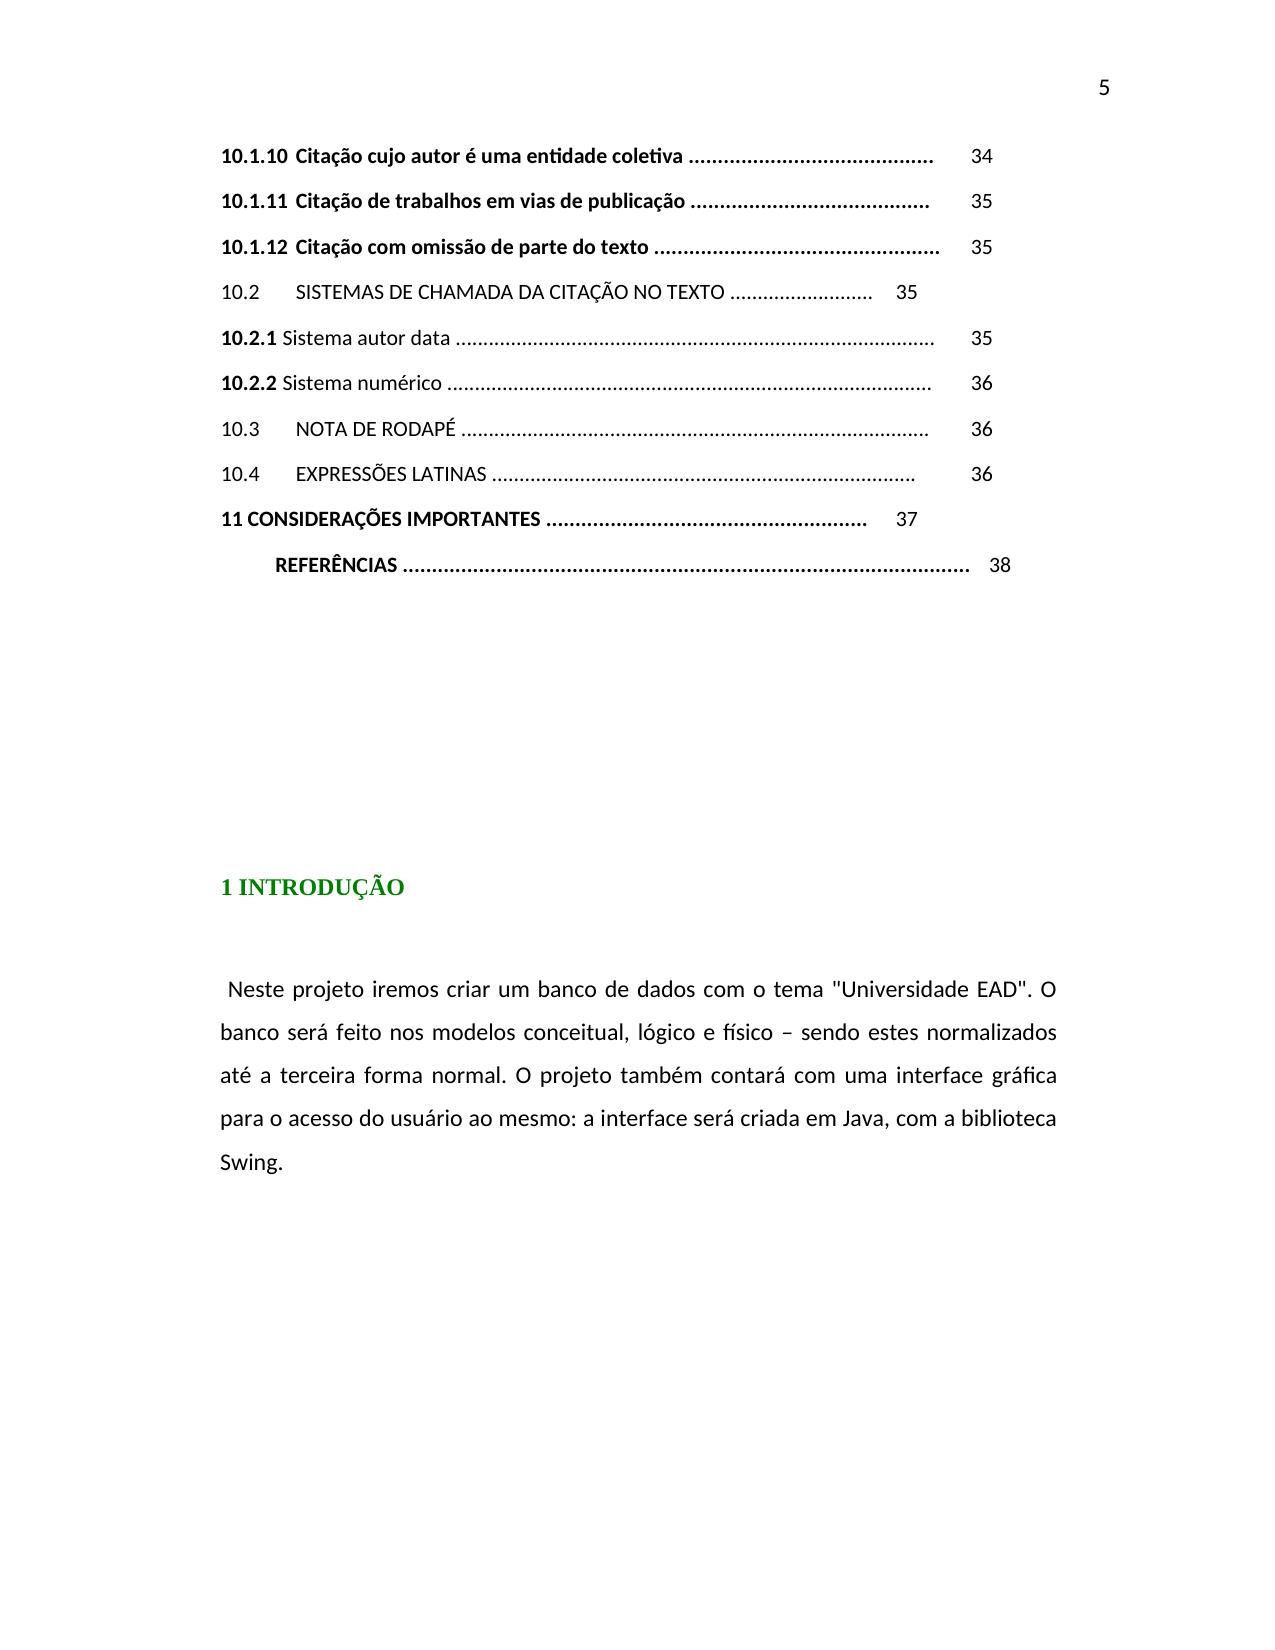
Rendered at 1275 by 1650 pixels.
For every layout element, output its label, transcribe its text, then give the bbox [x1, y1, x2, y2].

list SISTEMAS DE CHAMADA DA CITAÇÃO NO TEXTO .......................... 35 [221, 278, 1059, 305]
list CONSIDERAÇÕES IMPORTANTES ....................................................... 37 [221, 506, 1059, 532]
list Citação de trabalhos em vias de publicação ......................................... 35 [221, 188, 1059, 214]
list NOTA DE RODAPÉ ..................................................................................... 36 [221, 415, 1059, 441]
text REFERÊNCIAS ................................................................................................. 38 [221, 551, 1059, 578]
list EXPRESSÕES LATINAS ............................................................................. 36 [221, 460, 1059, 487]
list Sistema autor data ....................................................................................... 35 [221, 324, 1059, 351]
text Neste projeto iremos criar um banco de dados com o tema "Universidade EAD". O banco será feito nos modelos conceitual, lógico e físico – sendo estes normalizados até a terceira forma normal. O projeto também contará com uma interface gráfica para o acesso do usuário ao mesmo: a interface será criada em Java, com a biblioteca Swing. [220, 974, 1058, 1176]
list Sistema numérico ........................................................................................ 36 [221, 369, 1059, 396]
list Citação cujo autor é uma entidade coletiva .......................................... 34 [221, 142, 1059, 169]
list Citação com omissão de parte do texto ................................................. 35 [221, 233, 1059, 260]
subtitle 1 INTRODUÇÃO [221, 873, 1059, 901]
